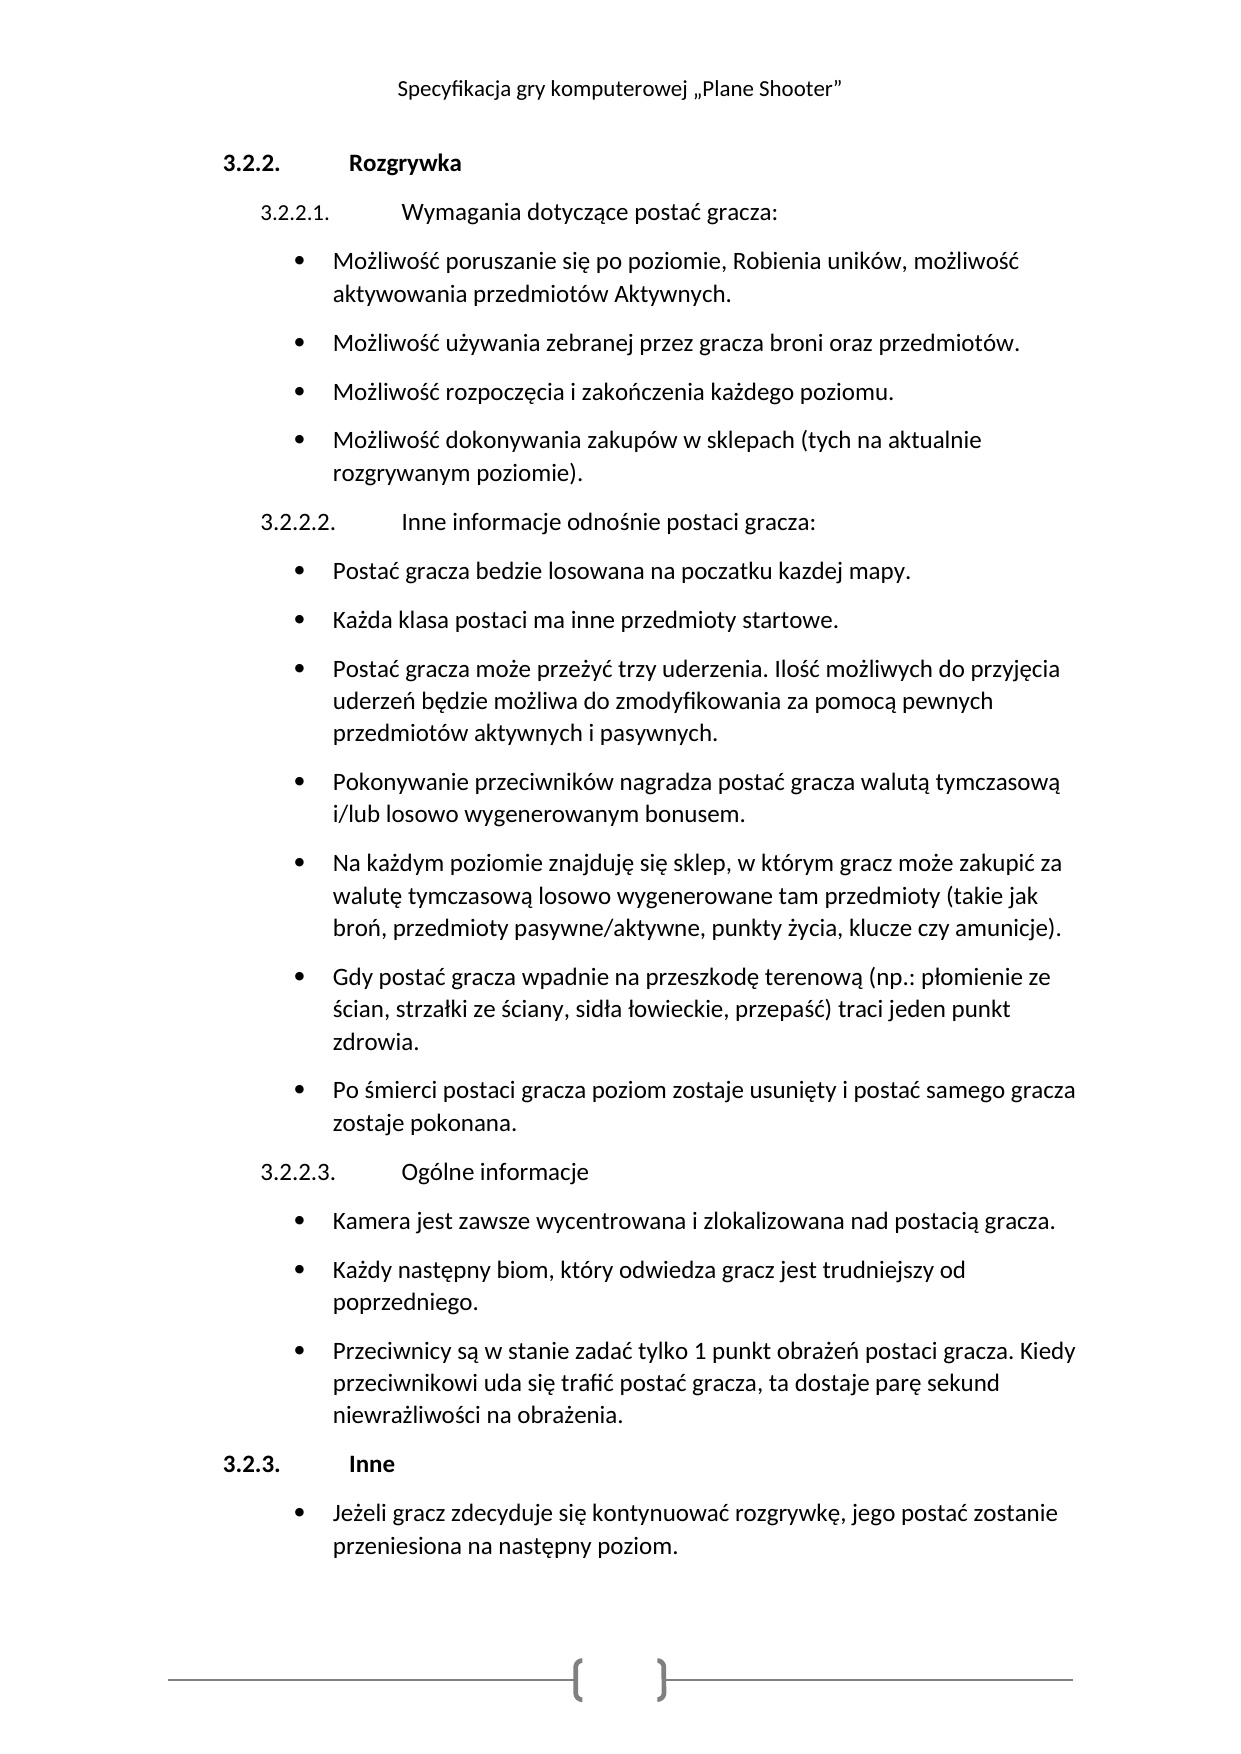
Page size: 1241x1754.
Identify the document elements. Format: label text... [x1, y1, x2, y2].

list Postać gracza bedzie losowana na poczatku kazdej mapy. [295, 555, 1093, 585]
list Po śmierci postaci gracza poziom zostaje usunięty i postać samego gracza zostaje pokonana. [295, 1075, 1093, 1137]
list Każda klasa postaci ma inne przedmioty startowe. [295, 604, 1093, 634]
list Możliwość dokonywania zakupów w sklepach (tych na aktualnie rozgrywanym poziomie). [295, 425, 1093, 487]
list Możliwość poruszanie się po poziomie, Robienia uników, możliwość aktywowania przedmiotów Aktywnych. [295, 246, 1093, 308]
list Ogólne informacje [260, 1156, 1093, 1186]
list Możliwość rozpoczęcia i zakończenia każdego poziomu. [295, 376, 1093, 406]
list Inne informacje odnośnie postaci gracza: [260, 506, 1093, 536]
list Postać gracza może przeżyć trzy uderzenia. Ilość możliwych do przyjęcia uderzeń będzie możliwa do zmodyfikowania za pomocą pewnych przedmiotów aktywnych i pasywnych. [295, 653, 1093, 748]
list Inne [223, 1449, 1093, 1479]
list Na każdym poziomie znajduję się sklep, w którym gracz może zakupić za walutę tymczasową losowo wygenerowane tam przedmioty (takie jak broń, przedmioty pasywne/aktywne, punkty życia, klucze czy amunicje). [295, 848, 1093, 943]
list Rozgrywka [223, 148, 1093, 178]
list Kamera jest zawsze wycentrowana i zlokalizowana nad postacią gracza. [295, 1205, 1093, 1235]
list Każdy następny biom, który odwiedza gracz jest trudniejszy od poprzedniego. [295, 1254, 1093, 1317]
list Gdy postać gracza wpadnie na przeszkodę terenową (np.: płomienie ze ścian, strzałki ze ściany, sidła łowieckie, przepaść) traci jeden punkt zdrowia. [295, 961, 1093, 1056]
list Wymagania dotyczące postać gracza: [260, 197, 1093, 227]
list Przeciwnicy są w stanie zadać tylko 1 punkt obrażeń postaci gracza. Kiedy przeciwnikowi uda się trafić postać gracza, ta dostaje parę sekund niewrażliwości na obrażenia. [295, 1335, 1093, 1430]
list Jeżeli gracz zdecyduje się kontynuować rozgrywkę, jego postać zostanie przeniesiona na następny poziom. [295, 1498, 1093, 1560]
list Możliwość używania zebranej przez gracza broni oraz przedmiotów. [295, 327, 1093, 357]
list Pokonywanie przeciwników nagradza postać gracza walutą tymczasową i/lub losowo wygenerowanym bonusem. [295, 766, 1093, 829]
